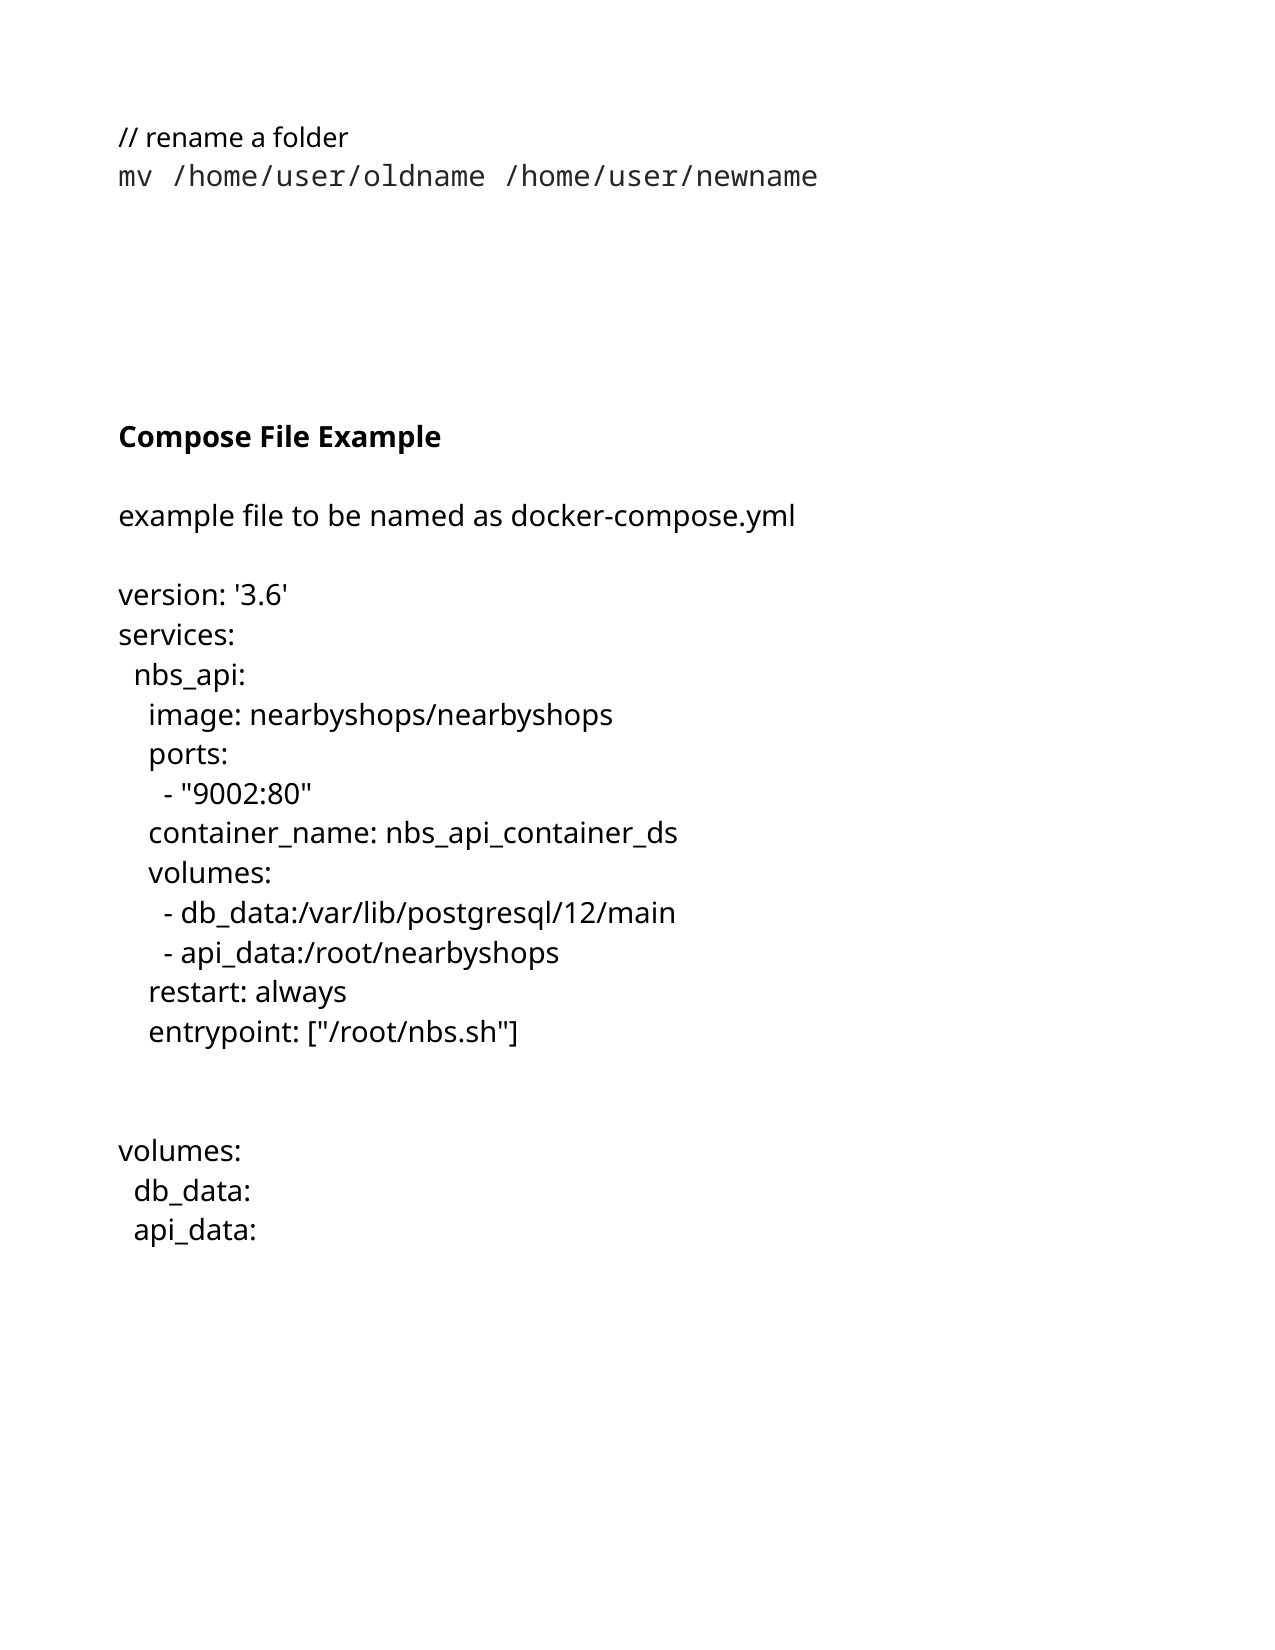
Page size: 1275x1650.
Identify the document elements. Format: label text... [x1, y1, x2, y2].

text version: '3.6' [118, 575, 1157, 614]
text volumes: [118, 852, 1157, 892]
text image: nearbyshops/nearbyshops [118, 694, 1157, 733]
text example file to be named as docker-compose.yml [118, 495, 1157, 535]
text entrypoint: ["/root/nbs.sh"] [118, 1011, 1157, 1051]
text Compose File Example [118, 416, 1157, 456]
text - "9002:80" [118, 773, 1157, 813]
text services: [118, 614, 1157, 654]
text nbs_api: [118, 654, 1157, 694]
text volumes: [118, 1130, 1157, 1170]
text - api_data:/root/nearbyshops [118, 932, 1157, 972]
text - db_data:/var/lib/postgresql/12/main [118, 892, 1157, 932]
text db_data: [118, 1170, 1157, 1210]
text restart: always [118, 972, 1157, 1011]
text api_data: [118, 1210, 1157, 1249]
text mv /home/user/oldname /home/user/newname [118, 155, 1157, 195]
text ports: [118, 733, 1157, 773]
text // rename a folder [118, 118, 1157, 155]
text container_name: nbs_api_container_ds [118, 813, 1157, 852]
